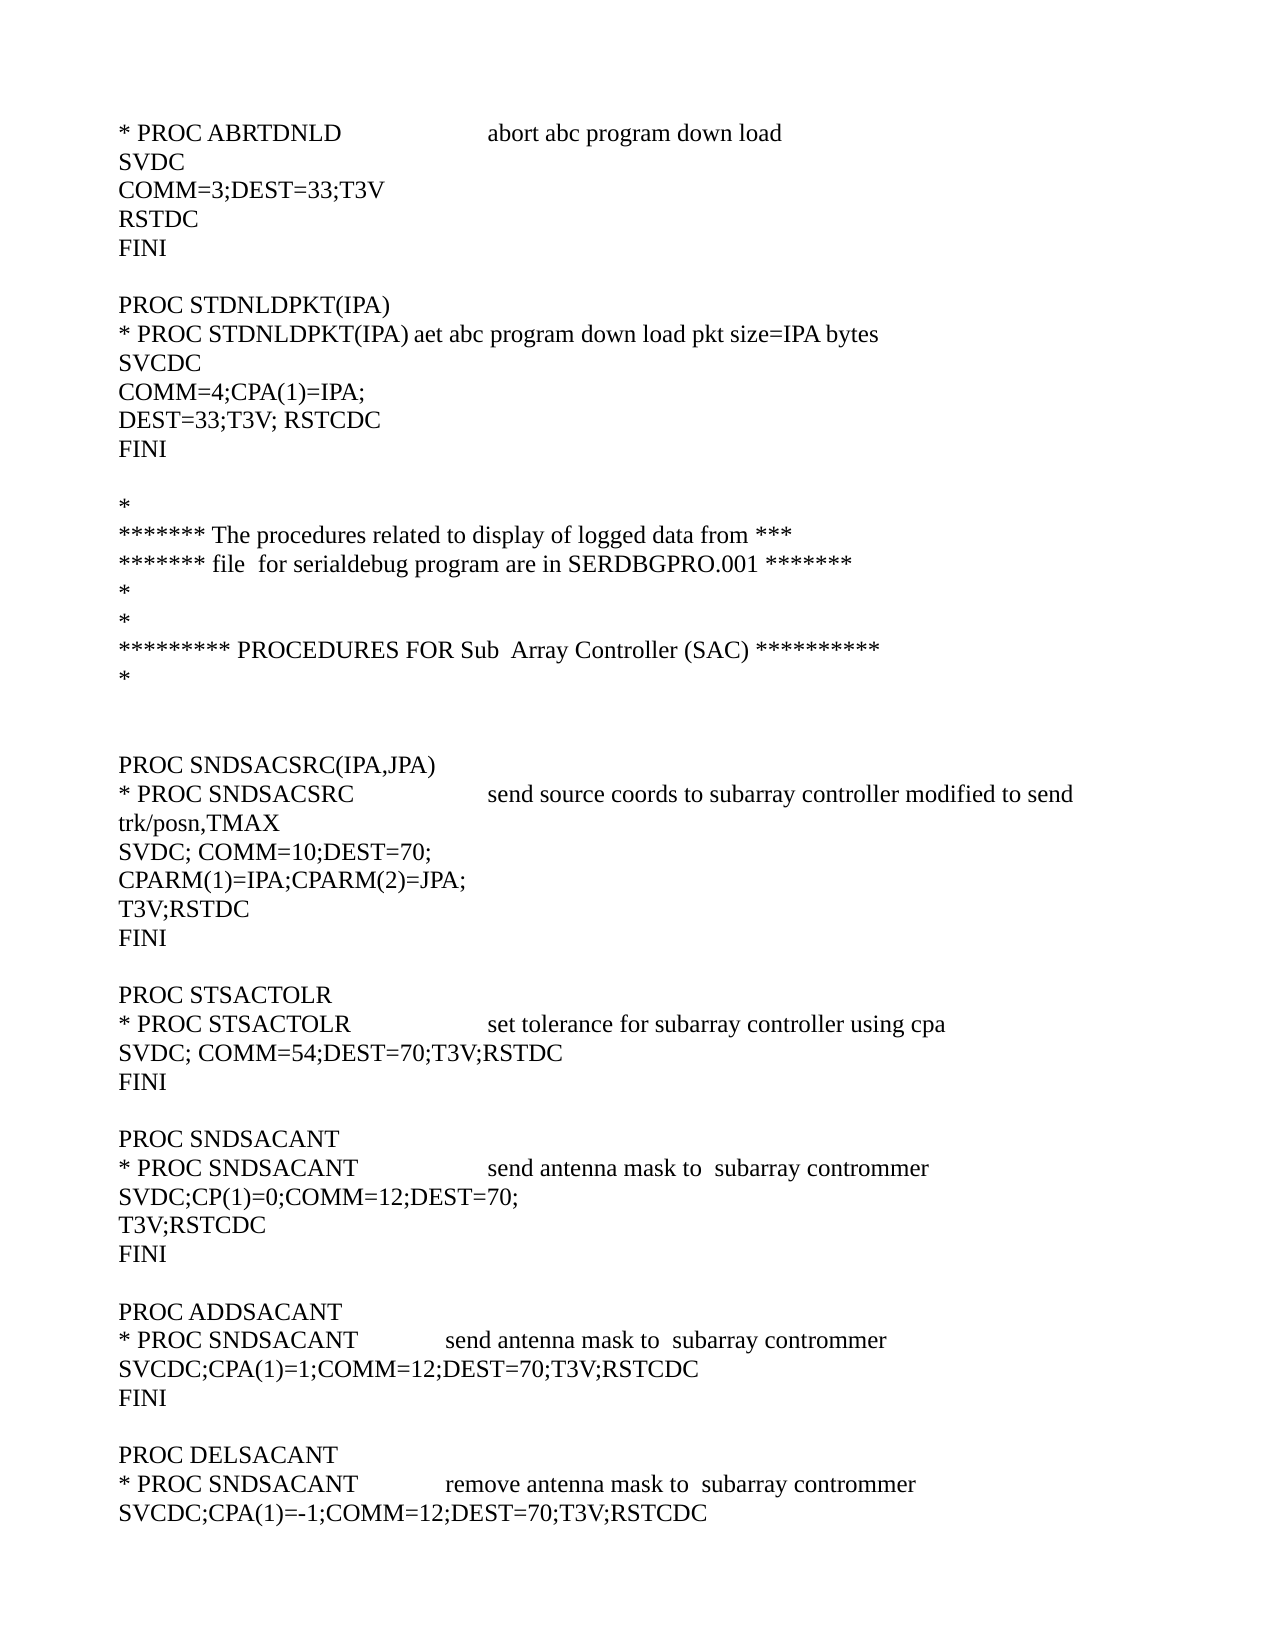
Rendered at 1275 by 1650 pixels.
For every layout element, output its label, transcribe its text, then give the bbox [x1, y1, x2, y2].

text * PROC STDNLDPKT(IPA) aet abc program down load pkt size=IPA bytes [118, 319, 1157, 348]
text PROC ADDSACANT [118, 1297, 1157, 1326]
text FINI [118, 1067, 1157, 1096]
text FINI [118, 434, 1157, 463]
text COMM=4;CPA(1)=IPA; [118, 377, 1157, 406]
text PROC DELSACANT [118, 1441, 1157, 1469]
text * PROC ABRTDNLD abort abc program down load [118, 118, 1157, 147]
text SVDC [118, 147, 1157, 176]
text T3V;RSTDC [118, 894, 1157, 923]
text * PROC SNDSACANT send antenna mask to subarray contrommer [118, 1153, 1157, 1182]
text * PROC SNDSACSRC send source coords to subarray controller modified to send trk/posn,TMAX [118, 779, 1157, 837]
text SVDC;CP(1)=0;COMM=12;DEST=70; [118, 1182, 1157, 1211]
text DEST=33;T3V; RSTCDC [118, 406, 1157, 434]
text PROC STSACTOLR [118, 981, 1157, 1009]
text T3V;RSTCDC [118, 1211, 1157, 1239]
text PROC SNDSACSRC(IPA,JPA) [118, 751, 1157, 779]
text PROC SNDSACANT [118, 1124, 1157, 1153]
text SVCDC;CPA(1)=-1;COMM=12;DEST=70;T3V;RSTCDC [118, 1498, 1157, 1527]
text * [118, 664, 1157, 693]
text SVCDC [118, 348, 1157, 377]
text * [118, 492, 1157, 521]
text * [118, 607, 1157, 636]
text * PROC SNDSACANT send antenna mask to subarray contrommer [118, 1326, 1157, 1354]
text ********* PROCEDURES FOR Sub Array Controller (SAC) ********** [118, 636, 1157, 664]
text COMM=3;DEST=33;T3V [118, 176, 1157, 204]
text SVDC; COMM=54;DEST=70;T3V;RSTDC [118, 1038, 1157, 1067]
text * PROC SNDSACANT remove antenna mask to subarray contrommer [118, 1469, 1157, 1498]
text SVDC; COMM=10;DEST=70; [118, 837, 1157, 866]
text FINI [118, 923, 1157, 952]
text SVCDC;CPA(1)=1;COMM=12;DEST=70;T3V;RSTCDC [118, 1354, 1157, 1383]
text ******* file for serialdebug program are in SERDBGPRO.001 ******* [118, 549, 1157, 578]
text FINI [118, 1383, 1157, 1412]
text PROC STDNLDPKT(IPA) [118, 291, 1157, 319]
text RSTDC [118, 204, 1157, 233]
text FINI [118, 1239, 1157, 1268]
text ******* The procedures related to display of logged data from *** [118, 521, 1157, 549]
text FINI [118, 233, 1157, 262]
text * [118, 578, 1157, 607]
text * PROC STSACTOLR set tolerance for subarray controller using cpa [118, 1009, 1157, 1038]
text CPARM(1)=IPA;CPARM(2)=JPA; [118, 866, 1157, 894]
